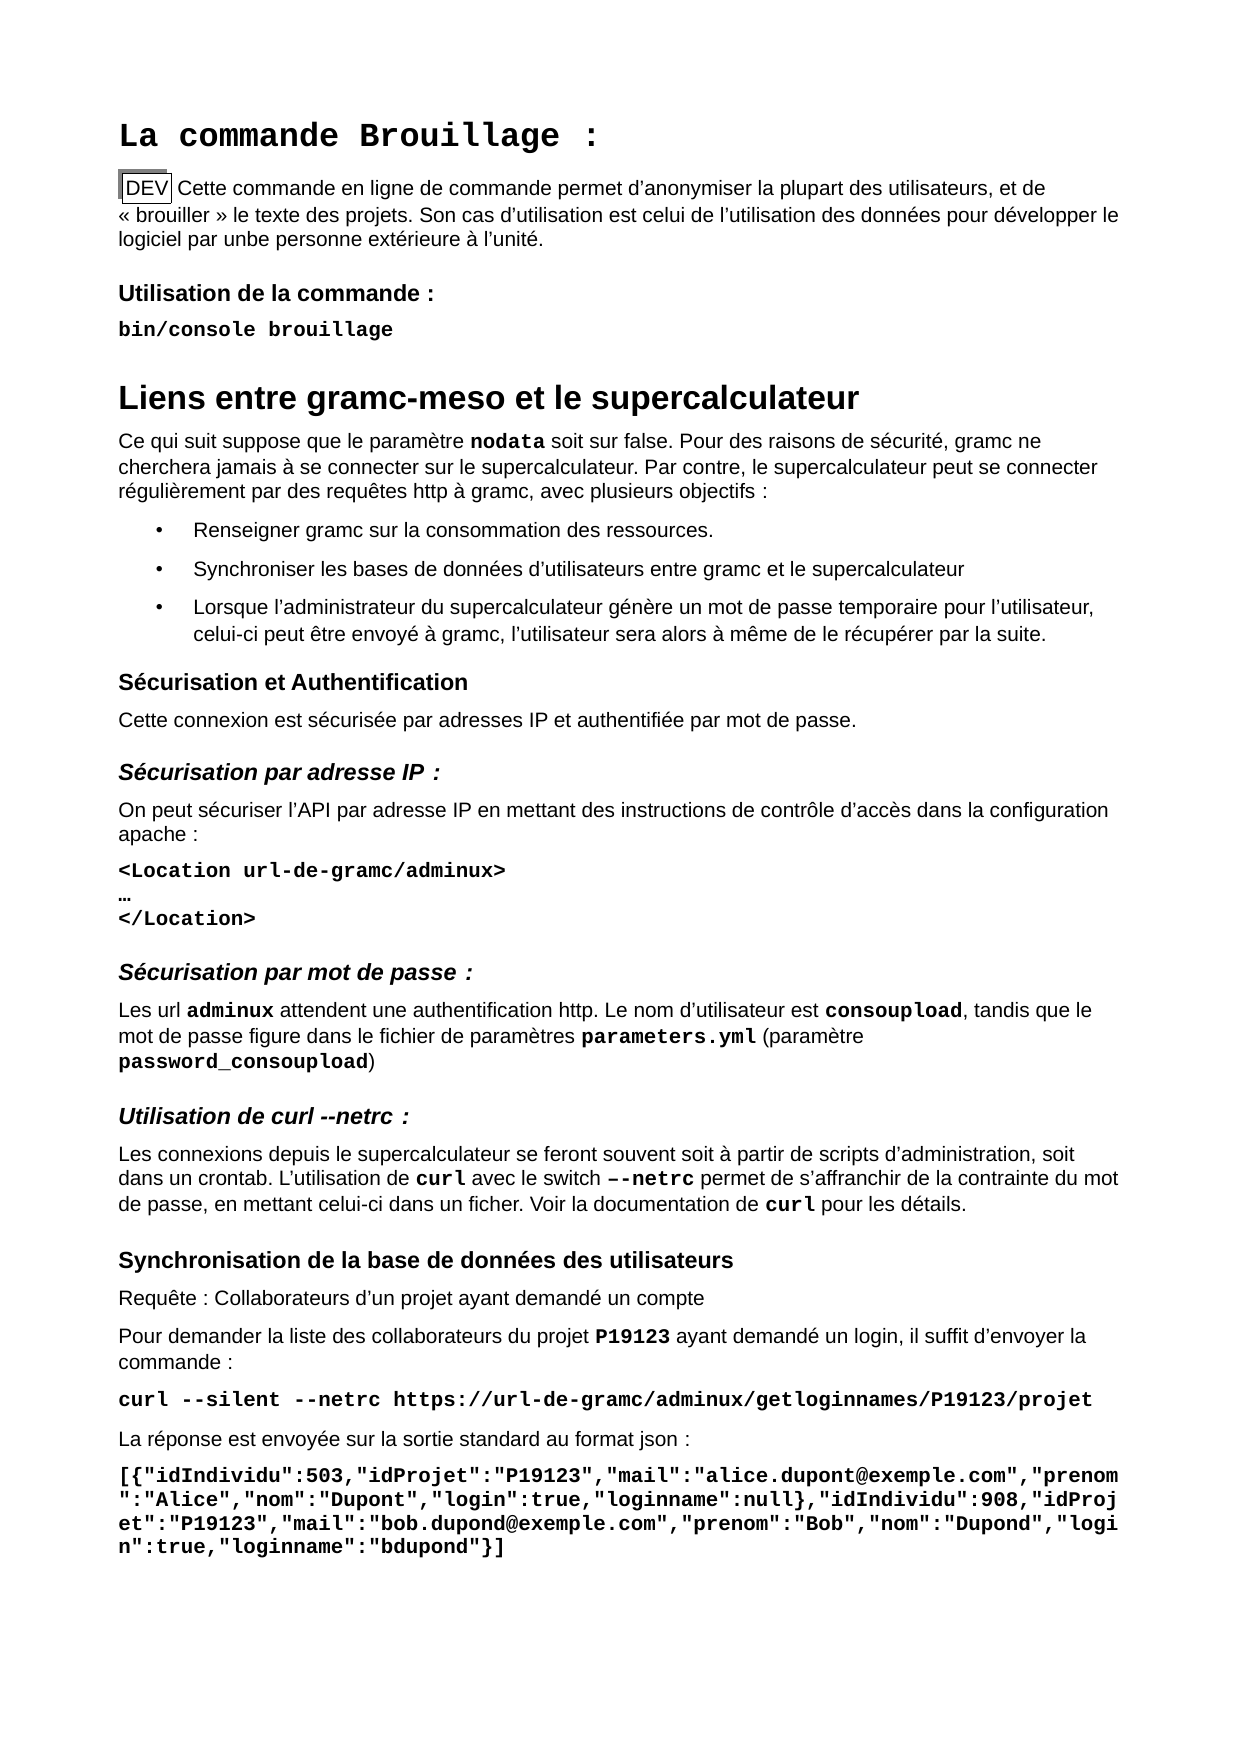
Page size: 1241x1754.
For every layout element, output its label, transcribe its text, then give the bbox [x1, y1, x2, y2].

list Renseigner gramc sur la consommation des ressources. [156, 518, 1122, 542]
subtitle Sécurisation et Authentification [118, 668, 1122, 695]
subtitle Utilisation de la commande : [118, 280, 1122, 307]
text curl --silent --netrc https://url-de-gramc/adminux/getloginnames/P19123/projet [118, 1388, 1122, 1412]
text Requête : Collaborateurs d’un projet ayant demandé un compte [118, 1286, 1122, 1309]
text Cette connexion est sécurisée par adresses IP et authentifiée par mot de passe. [118, 708, 1122, 732]
text Ce qui suit suppose que le paramètre nodata soit sur false. Pour des raisons de sécurité, gramc ne cherchera jamais à se connecter sur le supercalculateur. Par contre, le supercalculateur peut se connecter régulièrement par des requêtes http à gramc, avec plusieurs objectifs : [118, 429, 1122, 503]
subtitle Sécurisation par adresse IP : [118, 759, 1122, 785]
list Lorsque l’administrateur du supercalculateur génère un mot de passe temporaire pour l’utilisateur, celui-ci peut être envoyé à gramc, l’utilisateur sera alors à même de le récupérer par la suite. [156, 595, 1122, 645]
text Les url adminux attendent une authentification http. Le nom d’utilisateur est consoupload, tandis que le mot de passe figure dans le fichier de paramètres parameters.yml (paramètre password_consoupload) [118, 998, 1122, 1075]
text La réponse est envoyée sur la sortie standard au format json : [118, 1427, 1122, 1451]
text On peut sécuriser l’API par adresse IP en mettant des instructions de contrôle d’accès dans la configuration apache : [118, 798, 1122, 846]
subtitle La commande Brouillage : [118, 118, 1122, 156]
subtitle Sécurisation par mot de passe : [118, 958, 1122, 985]
subtitle Liens entre gramc-meso et le supercalculateur [118, 378, 1122, 417]
text bin/console brouillage [118, 319, 1122, 343]
text [{"idIndividu":503,"idProjet":"P19123","mail":"alice.dupont@exemple.com","prenom":"Alice","nom":"Dupont","login":true,"loginname":null},"idIndividu":908,"idProjet":"P19123","mail":"bob.dupond@exemple.com","prenom":"Bob","nom":"Dupond","login":true,"loginname":"bdupond"}] [118, 1465, 1122, 1560]
subtitle Utilisation de curl --netrc : [118, 1102, 1122, 1129]
text <Location url-de-gramc/adminux> … </Location> [118, 860, 1122, 931]
text Pour demander la liste des collaborateurs du projet P19123 ayant demandé un login, il suffit d’envoyer la commande : [118, 1324, 1122, 1374]
subtitle Synchronisation de la base de données des utilisateurs [118, 1246, 1122, 1273]
text Les connexions depuis le supercalculateur se feront souvent soit à partir de scripts d’administration, soit dans un crontab. L’utilisation de curl avec le switch –-netrc permet de s’affranchir de la contrainte du mot de passe, en mettant celui-ci dans un ficher. Voir la documentation de curl pour les détails. [118, 1142, 1122, 1217]
text DEV Cette commande en ligne de commande permet d’anonymiser la plupart des utilisateurs, et de « brouiller » le texte des projets. Son cas d’utilisation est celui de l’utilisation des données pour développer le logiciel par unbe personne extérieure à l’unité. [118, 169, 1122, 251]
list Synchroniser les bases de données d’utilisateurs entre gramc et le supercalculateur [156, 556, 1122, 580]
